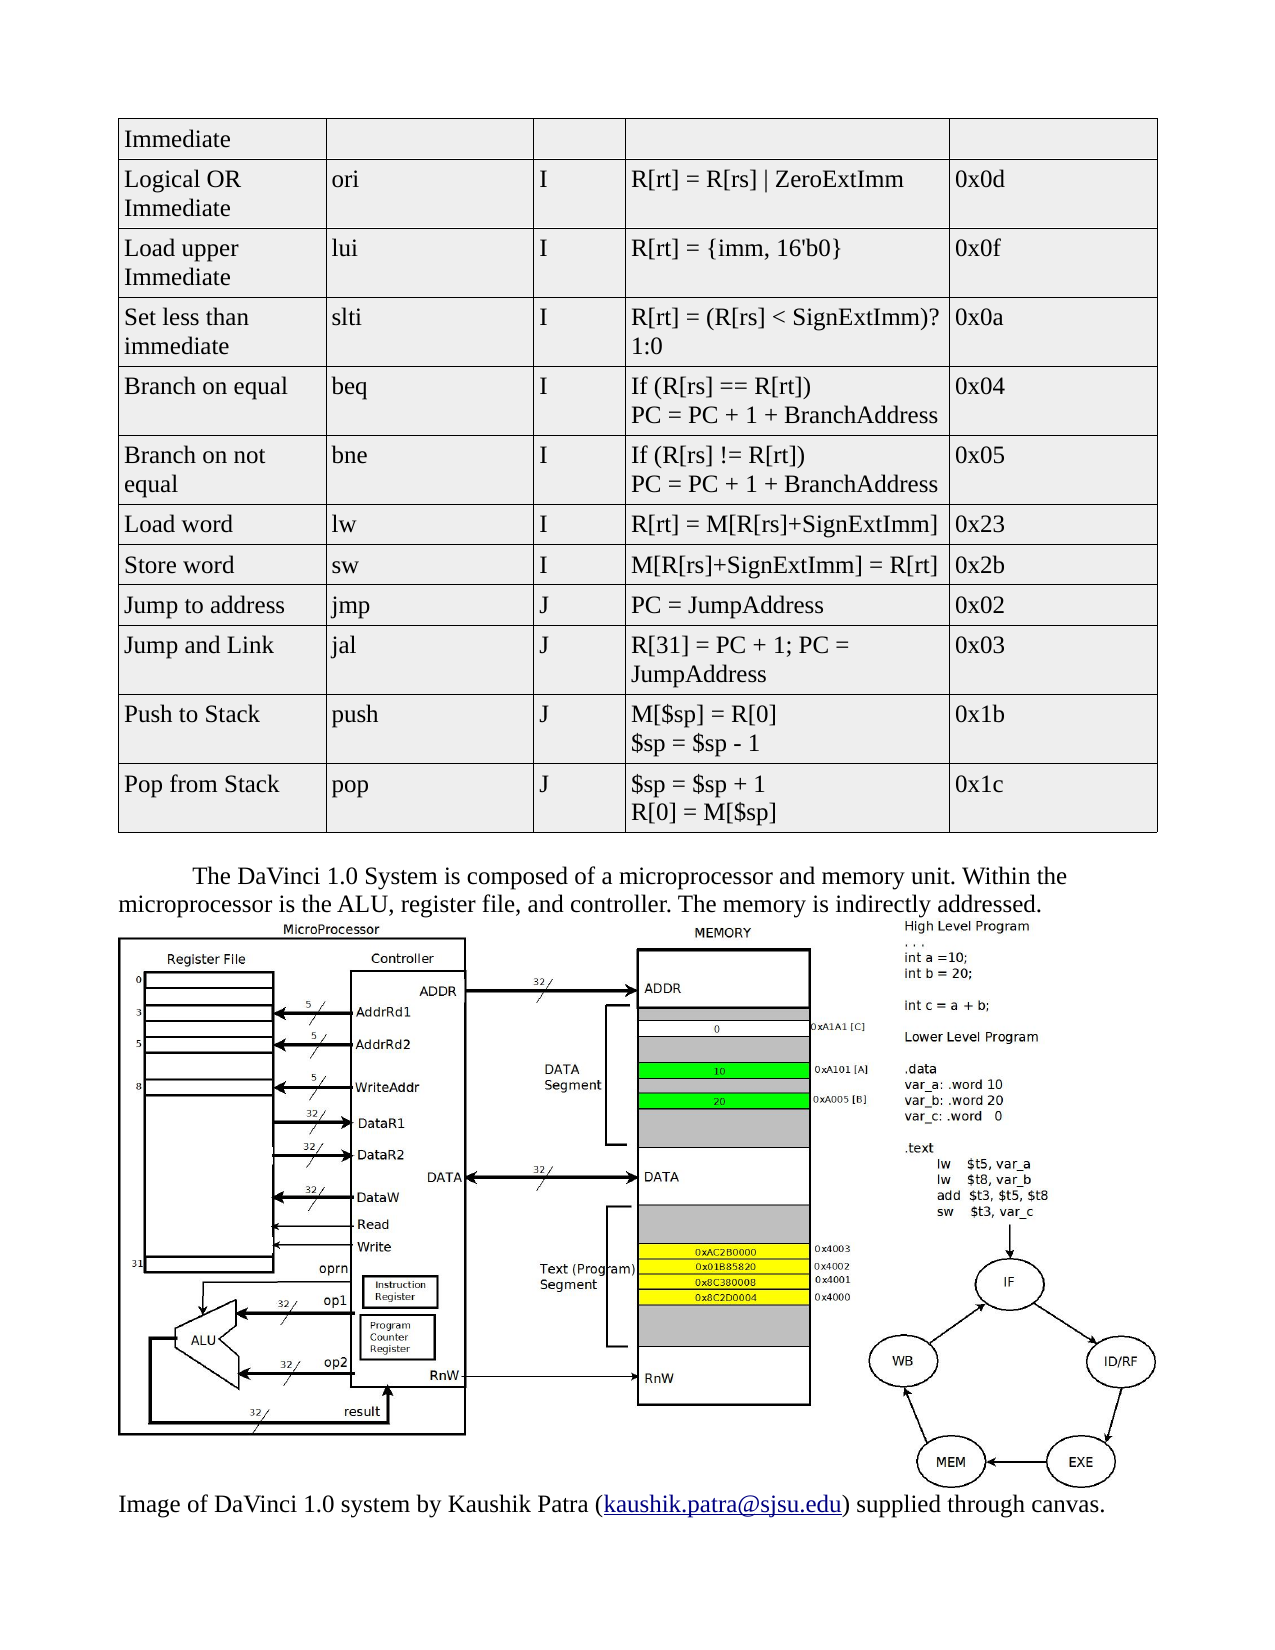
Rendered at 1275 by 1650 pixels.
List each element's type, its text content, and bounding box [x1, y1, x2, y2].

table_cell 0x05 [950, 436, 1157, 504]
table_cell slti [327, 298, 533, 366]
table_cell If (R[rs] == R[rt]) PC = PC + 1 + BranchAddress [626, 367, 949, 435]
table_cell 0x1c [950, 764, 1157, 832]
table_cell 0x1b [950, 695, 1157, 763]
table_cell Immediate [119, 119, 326, 158]
table_cell lw [327, 505, 533, 544]
table_cell M[$sp] = R[0] $sp = $sp - 1 [626, 695, 949, 763]
table_cell I [534, 160, 625, 227]
table_cell [950, 119, 1157, 158]
table_cell jal [327, 626, 533, 694]
table_cell J [534, 626, 625, 694]
table_cell Pop from Stack [119, 764, 326, 832]
table_cell R[rt] = (R[rs] < SignExtImm)?1:0 [626, 298, 949, 366]
table_cell sw [327, 545, 533, 584]
table_cell Load word [119, 505, 326, 544]
table_cell [534, 119, 625, 158]
table_cell R[rt] = M[R[rs]+SignExtImm] [626, 505, 949, 544]
table_cell jmp [327, 585, 533, 625]
table_cell Branch on equal [119, 367, 326, 435]
table_cell ori [327, 160, 533, 227]
table_cell 0x0d [950, 160, 1157, 227]
table_cell 0x23 [950, 505, 1157, 544]
table_cell If (R[rs] != R[rt]) PC = PC + 1 + BranchAddress [626, 436, 949, 504]
table_cell J [534, 695, 625, 763]
table_cell Push to Stack [119, 695, 326, 763]
table_cell lui [327, 229, 533, 297]
table_cell bne [327, 436, 533, 504]
table_cell push [327, 695, 533, 763]
table_cell [626, 119, 949, 158]
table_cell J [534, 764, 625, 832]
table_cell $sp = $sp + 1 R[0] = M[$sp] [626, 764, 949, 832]
table_cell Logical OR Immediate [119, 160, 326, 227]
table_cell Jump and Link [119, 626, 326, 694]
text Image of DaVinci 1.0 system by Kaushik Patra (kaushik.patra@sjsu.edu) supplied through canvas. [118, 1489, 1157, 1518]
table_cell 0x0f [950, 229, 1157, 297]
table_cell I [534, 229, 625, 297]
table_cell 0x2b [950, 545, 1157, 584]
table_cell Set less than immediate [119, 298, 326, 366]
table_cell Store word [119, 545, 326, 584]
table_cell I [534, 545, 625, 584]
text The DaVinci 1.0 System is composed of a microprocessor and memory unit. Within the microprocessor is the ALU, register file, and controller. The memory is indirectly addressed. [118, 861, 1157, 918]
table_cell [327, 119, 533, 158]
table_cell beq [327, 367, 533, 435]
table_cell Branch on not equal [119, 436, 326, 504]
table_cell R[rt] = R[rs] | ZeroExtImm [626, 160, 949, 227]
table_cell pop [327, 764, 533, 832]
picture [118, 918, 1157, 1489]
table_cell Jump to address [119, 585, 326, 625]
table_cell Load upper Immediate [119, 229, 326, 297]
table_cell R[31] = PC + 1; PC = JumpAddress [626, 626, 949, 694]
table_cell M[R[rs]+SignExtImm] = R[rt] [626, 545, 949, 584]
table_cell 0x04 [950, 367, 1157, 435]
table_cell I [534, 298, 625, 366]
table_cell 0x02 [950, 585, 1157, 625]
table_cell J [534, 585, 625, 625]
table_cell 0x0a [950, 298, 1157, 366]
table_cell PC = JumpAddress [626, 585, 949, 625]
table_cell I [534, 367, 625, 435]
table_cell I [534, 436, 625, 504]
table_cell 0x03 [950, 626, 1157, 694]
table_cell R[rt] = {imm, 16'b0} [626, 229, 949, 297]
table_cell I [534, 505, 625, 544]
